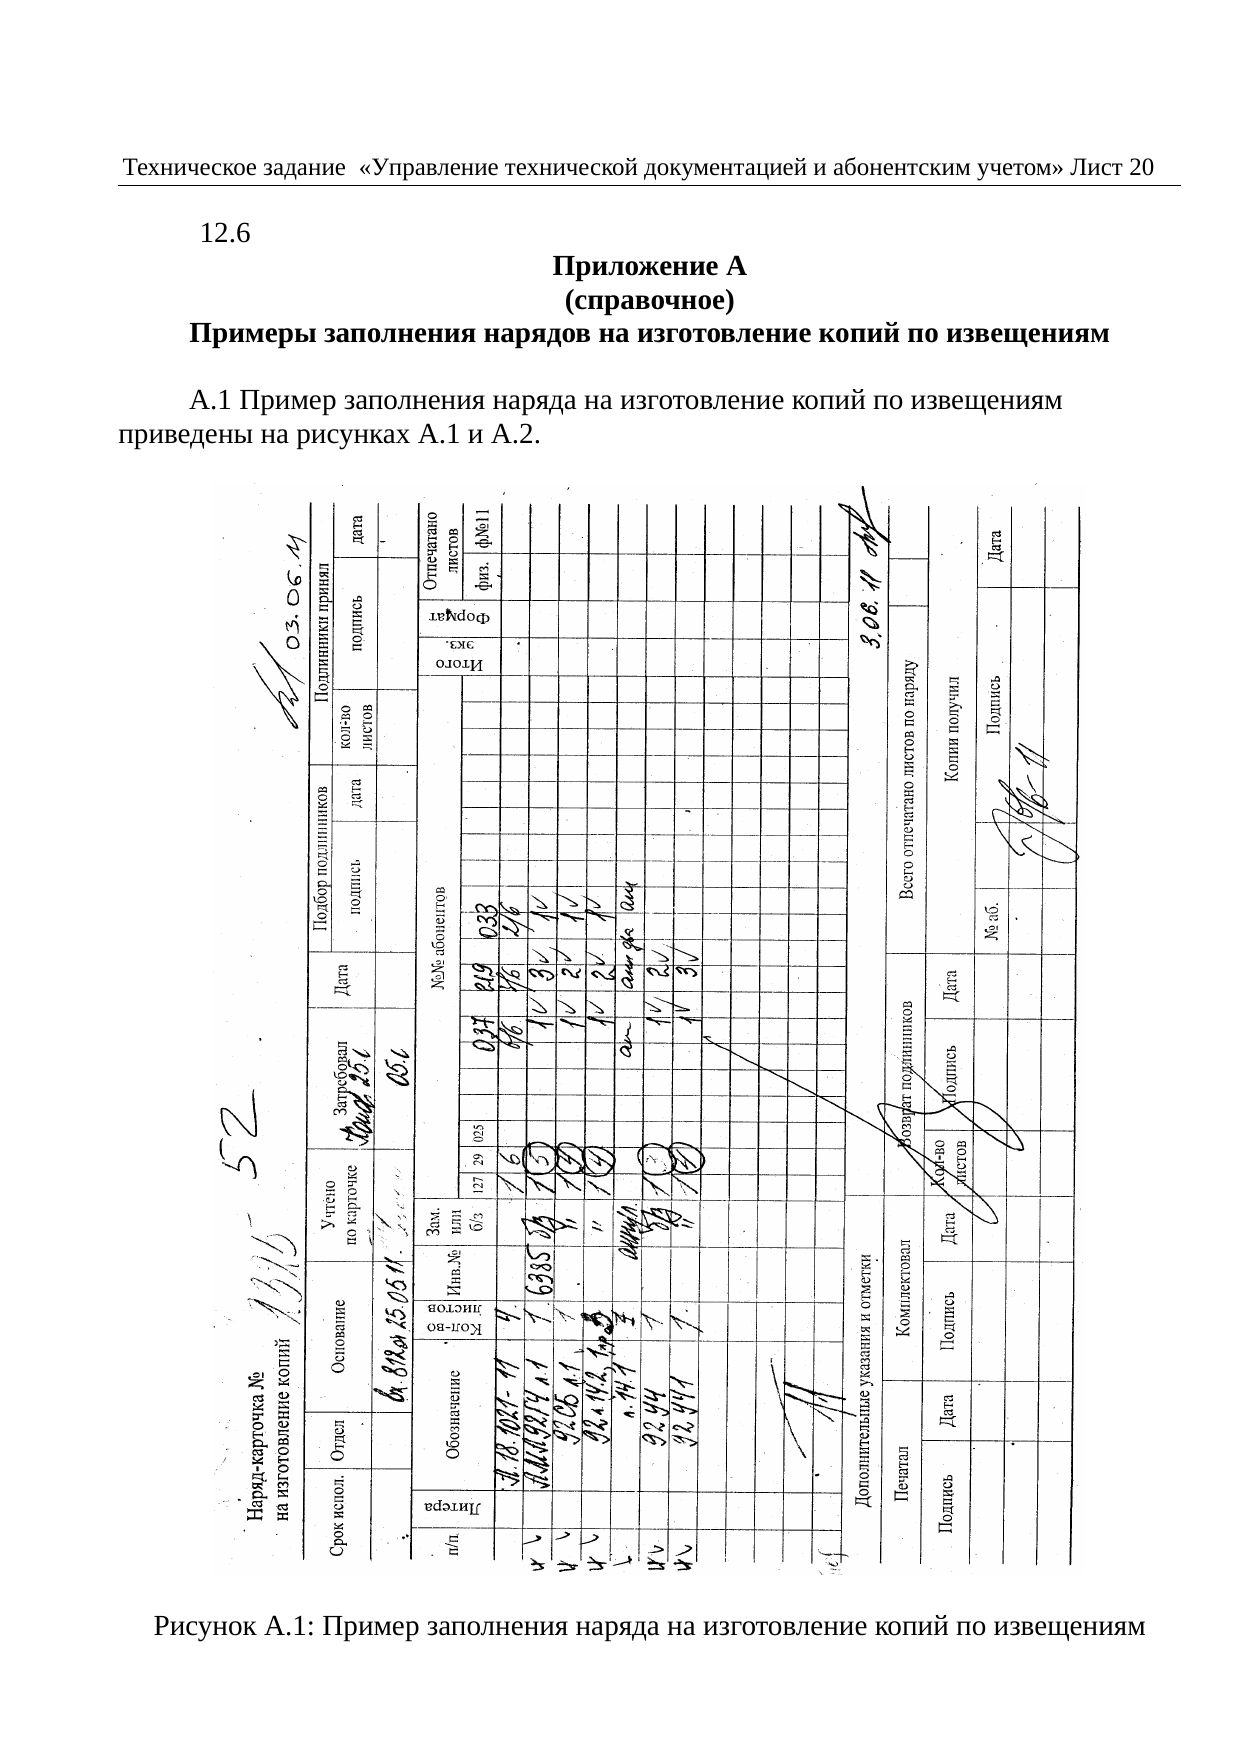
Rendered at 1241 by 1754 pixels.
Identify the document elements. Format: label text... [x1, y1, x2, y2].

picture [212, 483, 1087, 1575]
text Примеры заполнения нарядов на изготовление копий по извещениям [118, 315, 1181, 349]
text (справочное) [118, 282, 1181, 315]
text Приложение А [118, 248, 1181, 282]
list Пример заполнения наряда на изготовление копий по извещениям приведены на рисунках А.1 и А.2. [118, 382, 1181, 449]
text Рисунок А.1: Пример заполнения наряда на изготовление копий по извещениям [118, 1608, 1181, 1641]
